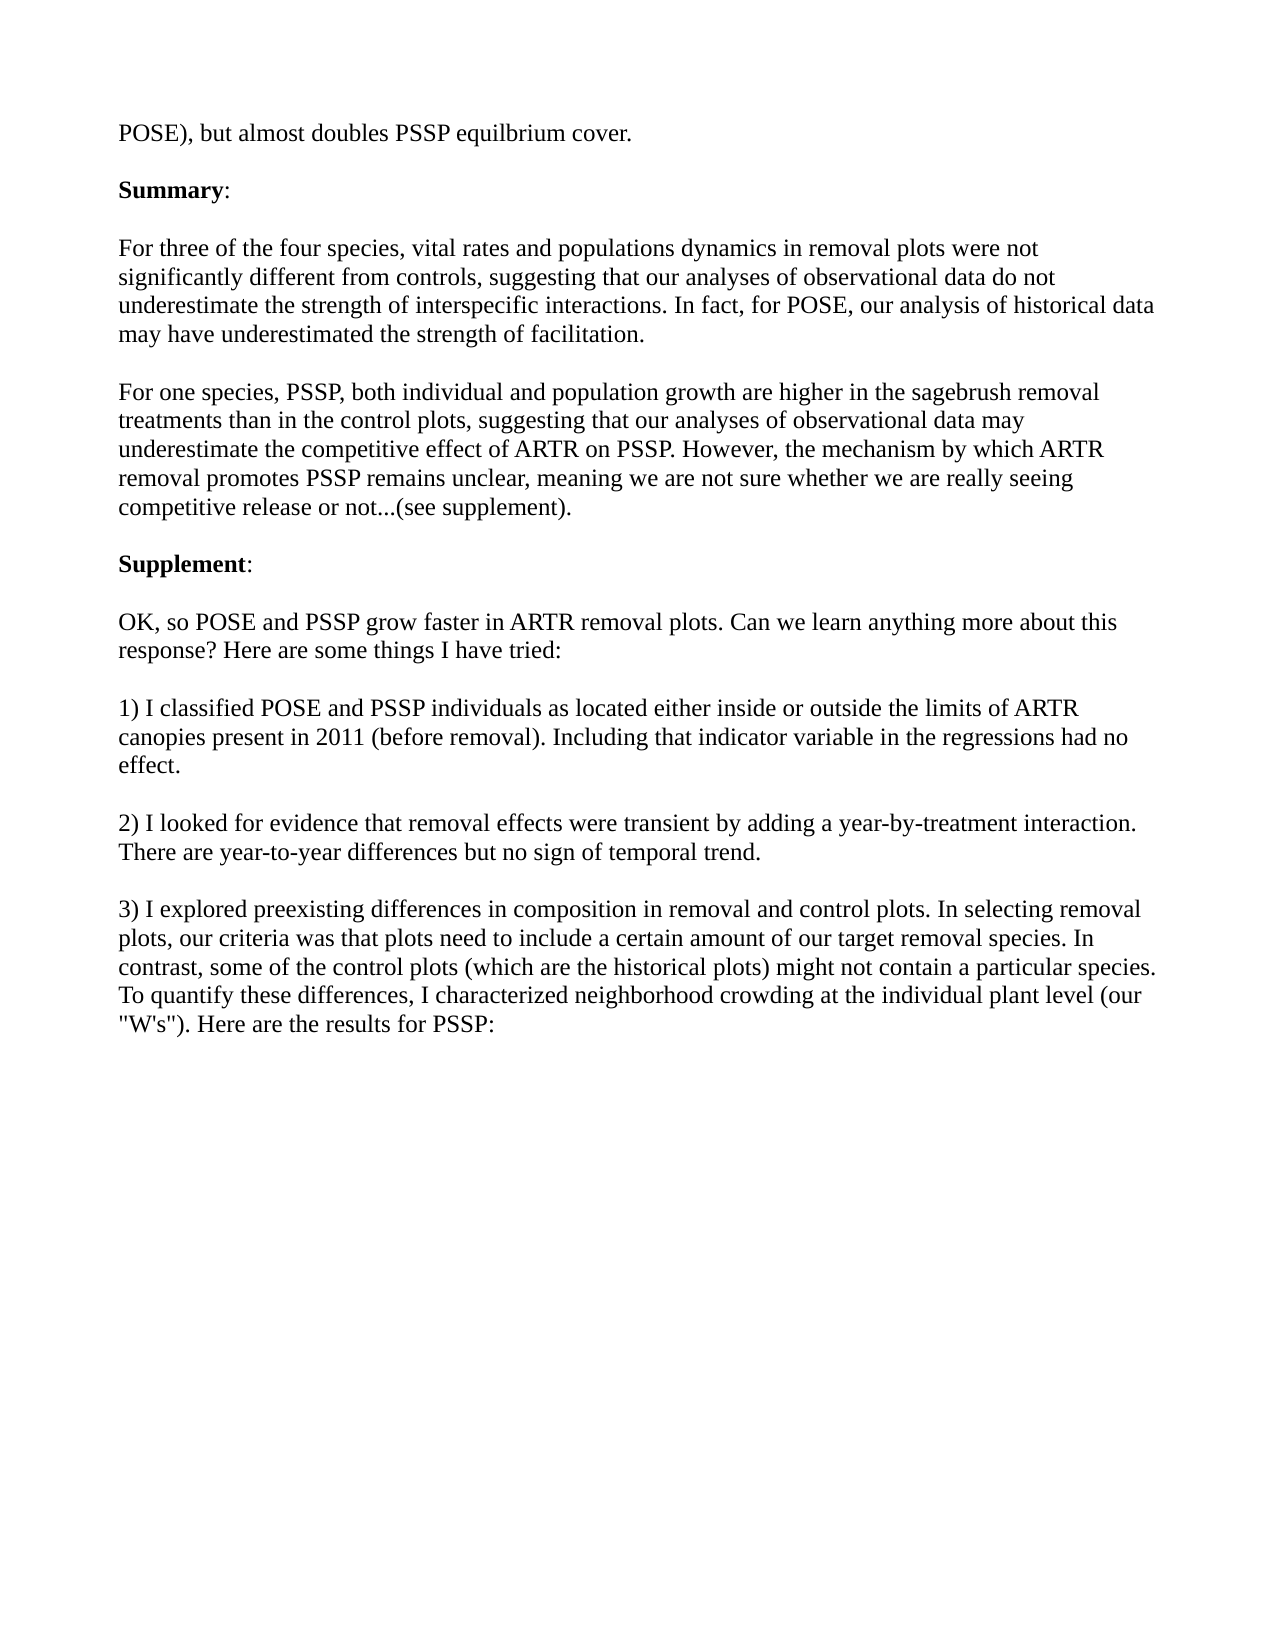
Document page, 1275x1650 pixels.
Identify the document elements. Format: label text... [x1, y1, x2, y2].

text OK, so POSE and PSSP grow faster in ARTR removal plots. Can we learn anything more about this response? Here are some things I have tried: [118, 607, 1157, 664]
text Summary: [118, 176, 1157, 204]
text 1) I classified POSE and PSSP individuals as located either inside or outside the limits of ARTR canopies present in 2011 (before removal). Including that indicator variable in the regressions had no effect. [118, 693, 1157, 779]
text For three of the four species, vital rates and populations dynamics in removal plots were not significantly different from controls, suggesting that our analyses of observational data do not underestimate the strength of interspecific interactions. In fact, for POSE, our analysis of historical data may have underestimated the strength of facilitation. [118, 233, 1157, 348]
text 3) I explored preexisting differences in composition in removal and control plots. In selecting removal plots, our criteria was that plots need to include a certain amount of our target removal species. In contrast, some of the control plots (which are the historical plots) might not contain a particular species. To quantify these differences, I characterized neighborhood crowding at the individual plant level (our "W's"). Here are the results for PSSP: [118, 894, 1157, 1038]
text Supplement: [118, 549, 1157, 578]
text POSE), but almost doubles PSSP equilbrium cover. [118, 118, 1157, 147]
text For one species, PSSP, both individual and population growth are higher in the sagebrush removal treatments than in the control plots, suggesting that our analyses of observational data may underestimate the competitive effect of ARTR on PSSP. However, the mechanism by which ARTR removal promotes PSSP remains unclear, meaning we are not sure whether we are really seeing competitive release or not...(see supplement). [118, 377, 1157, 521]
text 2) I looked for evidence that removal effects were transient by adding a year-by-treatment interaction. There are year-to-year differences but no sign of temporal trend. [118, 808, 1157, 866]
